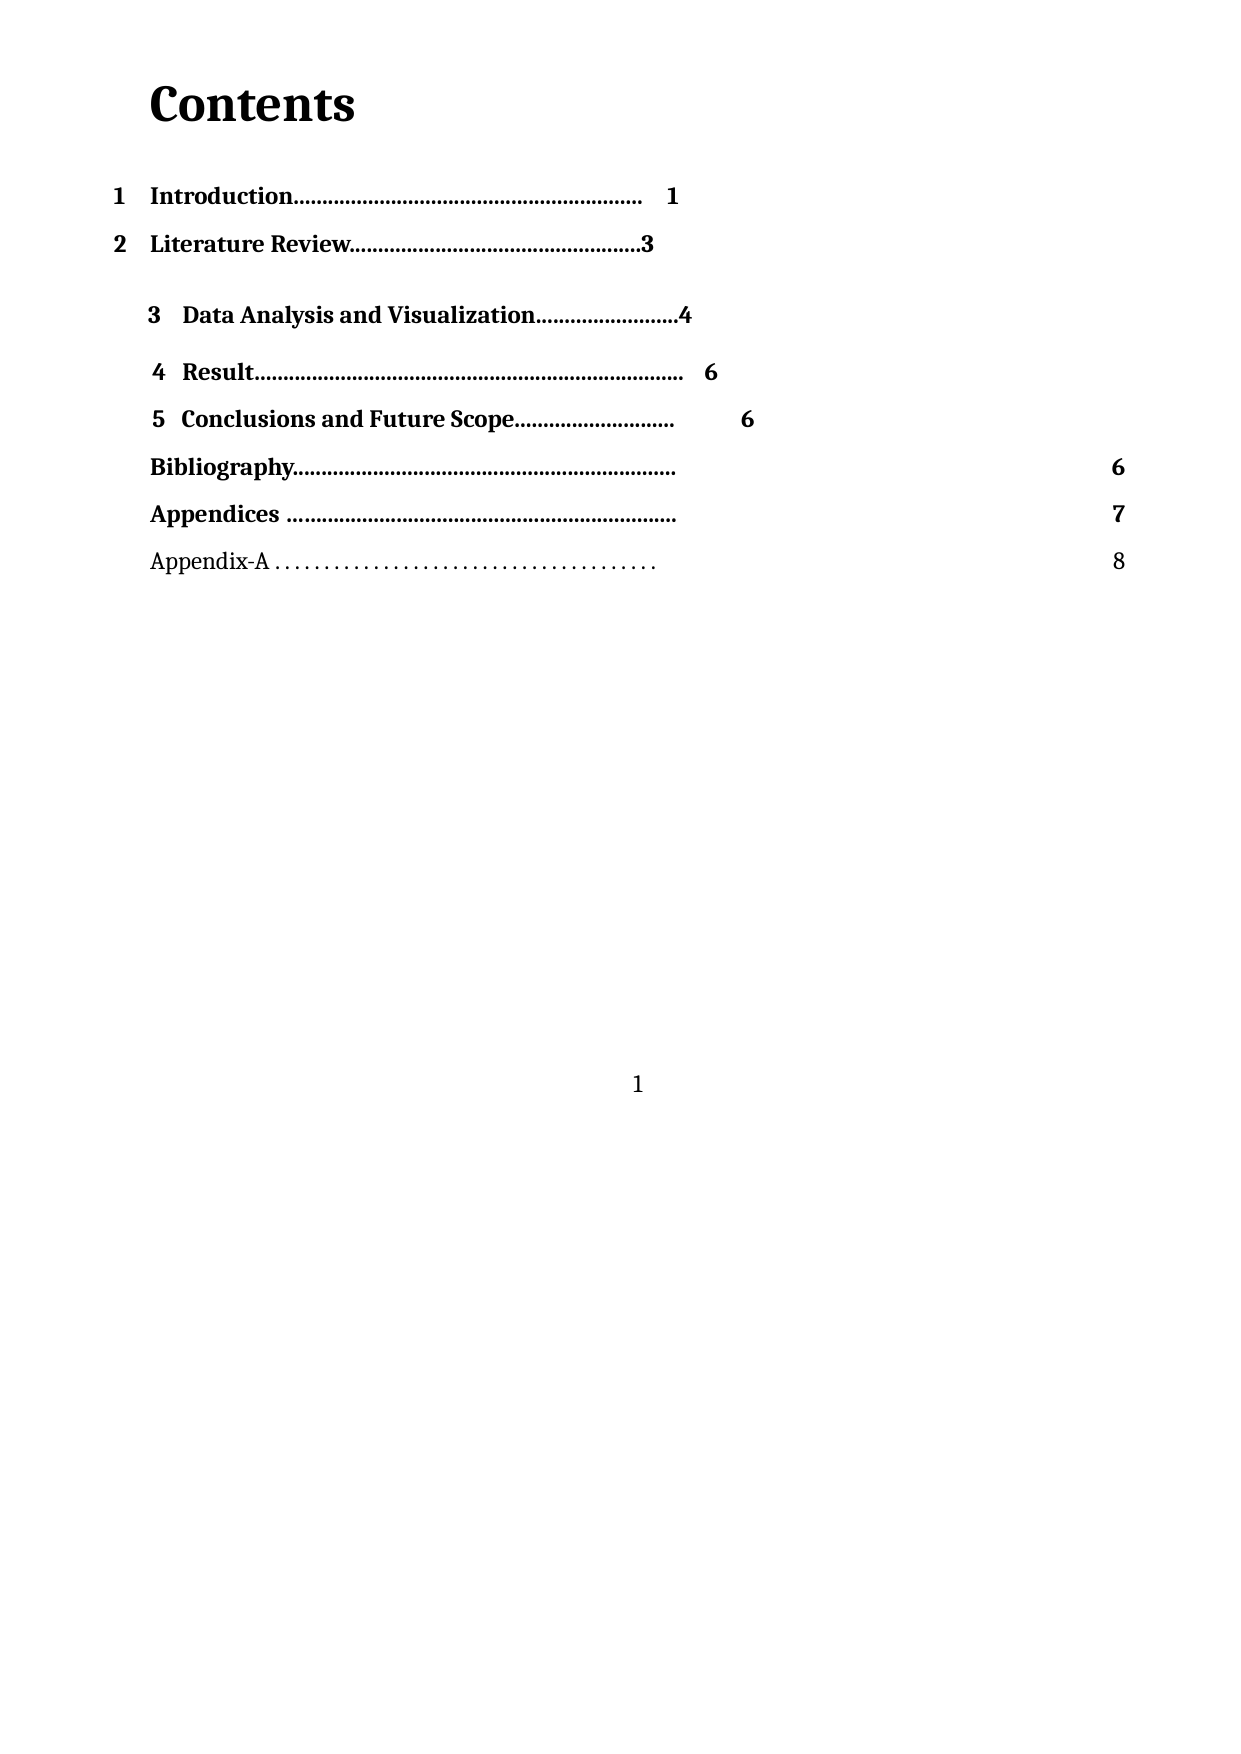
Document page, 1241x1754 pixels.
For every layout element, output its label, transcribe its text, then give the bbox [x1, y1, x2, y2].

subtitle Contents [149, 75, 1125, 135]
list Introduction............................................................. 1 [150, 182, 1125, 211]
text Bibliography................................................................... 6 [150, 452, 1125, 481]
text 4 Result........................................................................... 6 [113, 358, 1125, 386]
list Literature Review...................................................3 [113, 229, 1125, 258]
text Appendix-A . . . . . . . . . . . . . . . . . . . . . . . . . . . . . . . . . . . . . . . 8 [150, 547, 1125, 576]
text Appendices …................................................................. 7 [150, 500, 1125, 529]
text 3 Data Analysis and Visualization.........................4 [113, 277, 1125, 337]
text 5 Conclusions and Future Scope............................ 6 [113, 405, 1125, 434]
